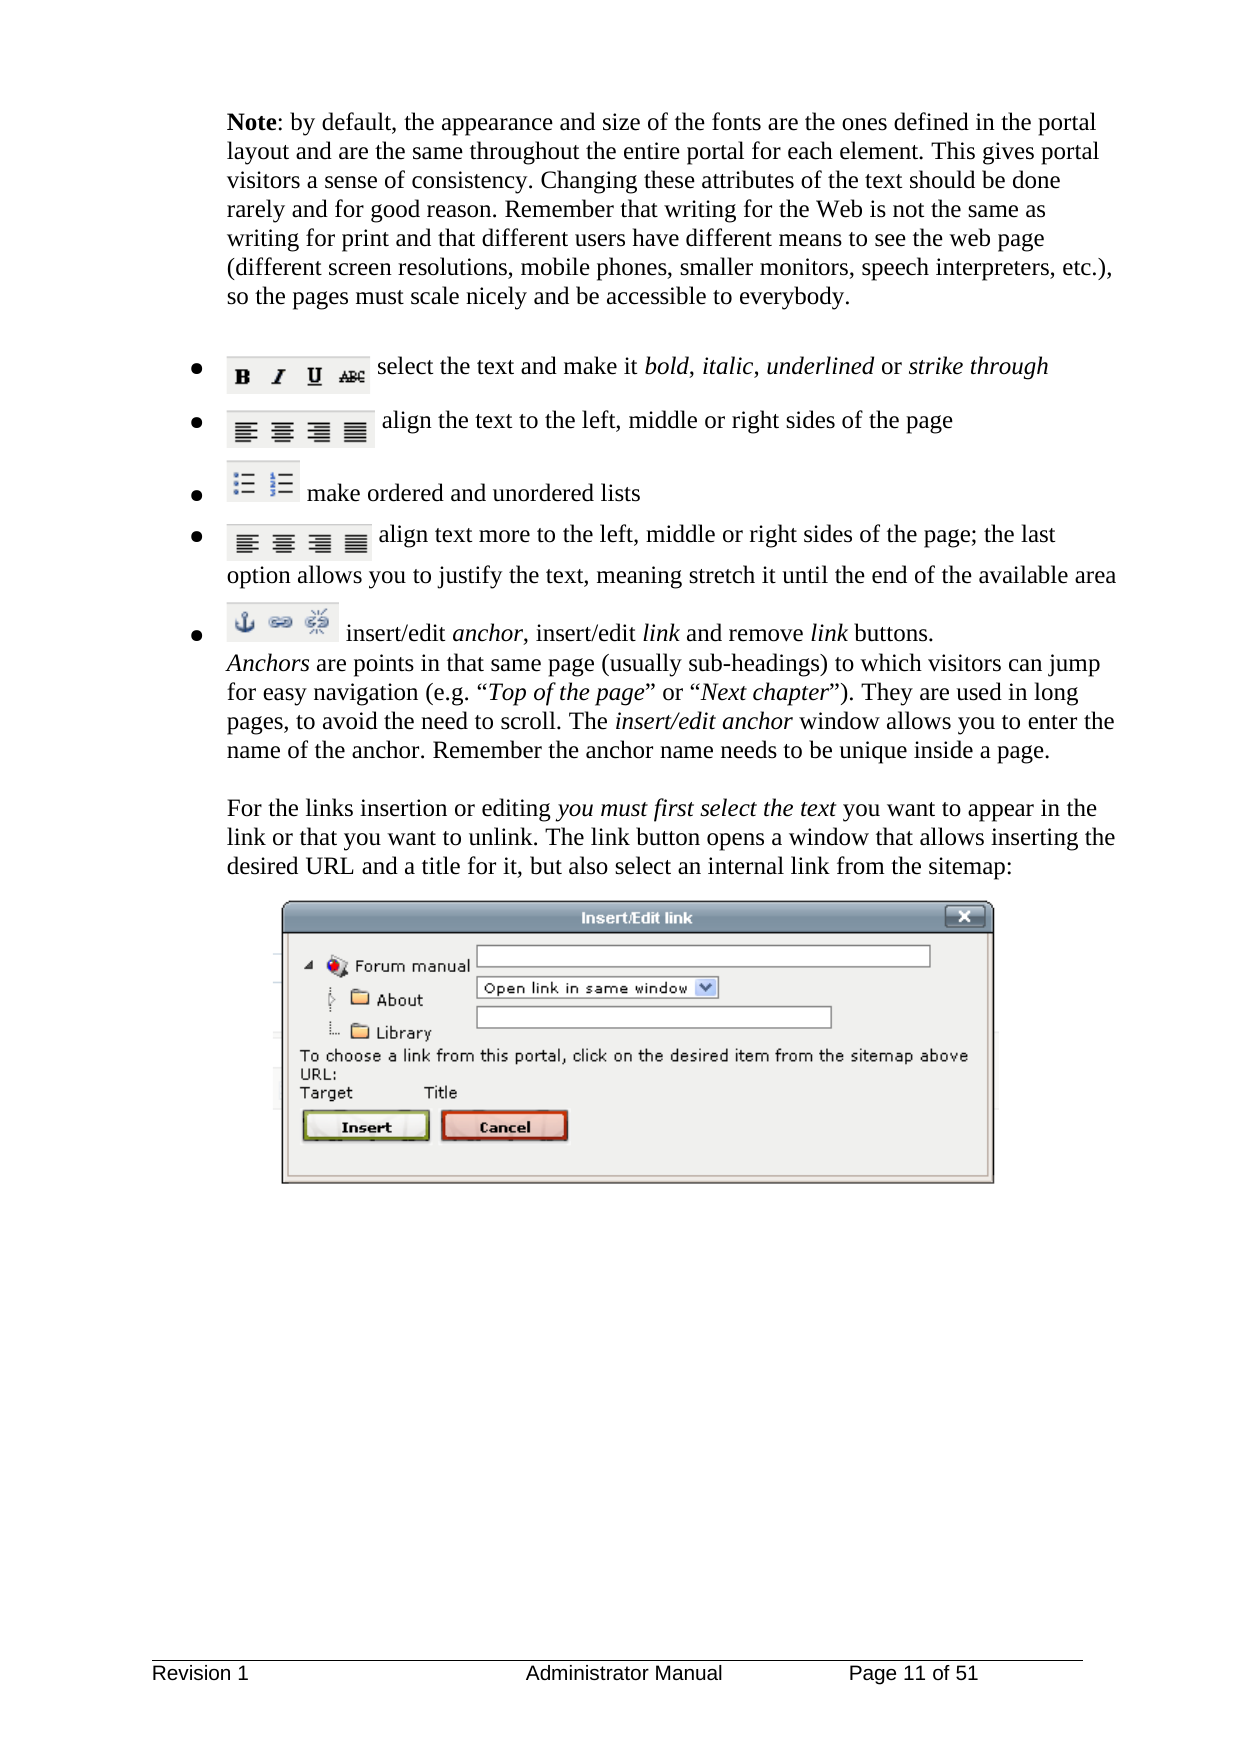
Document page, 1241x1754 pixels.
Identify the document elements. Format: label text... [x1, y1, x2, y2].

picture [226, 356, 371, 394]
picture [226, 601, 339, 642]
list align text more to the left, middle or right sides of the page; the last option allows you to justify the text, meaning stretch it until the end of the available area [189, 519, 1120, 589]
list select the text and make it bold, italic, underlined or strike through [189, 351, 1120, 393]
list insert/edit anchor, insert/edit link and remove link buttons. Anchors are points in that same page (usually sub-headings) to which visitors can jump for easy navigation (e.g. “Top of the page” or “Next chapter”). They are used in long pages, to avoid the need to scroll. The insert/edit anchor window allows you to enter the name of the anchor. Remember the anchor name needs to be unique inside a page. For the links insertion or editing you must first select the text you want to appear in the link or that you want to unlink. The link button opens a window that allows inserting the desired URL and a title for it, but also select an internal link from the sitemap: [189, 601, 1120, 880]
list align the text to the left, middle or right sides of the page [189, 405, 1120, 448]
list make ordered and unordered lists [189, 459, 1120, 507]
list Note: by default, the appearance and size of the fonts are the ones defined in the portal layout and are the same throughout the entire portal for each element. This gives portal visitors a sense of consistency. Changing these attributes of the text should be done rarely and for good reason. Remember that writing for the Web is not the same as writing for print and that different users have different means to see the web page (different screen resolutions, mobile phones, smaller monitors, speech interpreters, etc.), so the pages must scale nicely and be accessible to everybody. [189, 107, 1120, 339]
picture [226, 524, 372, 561]
